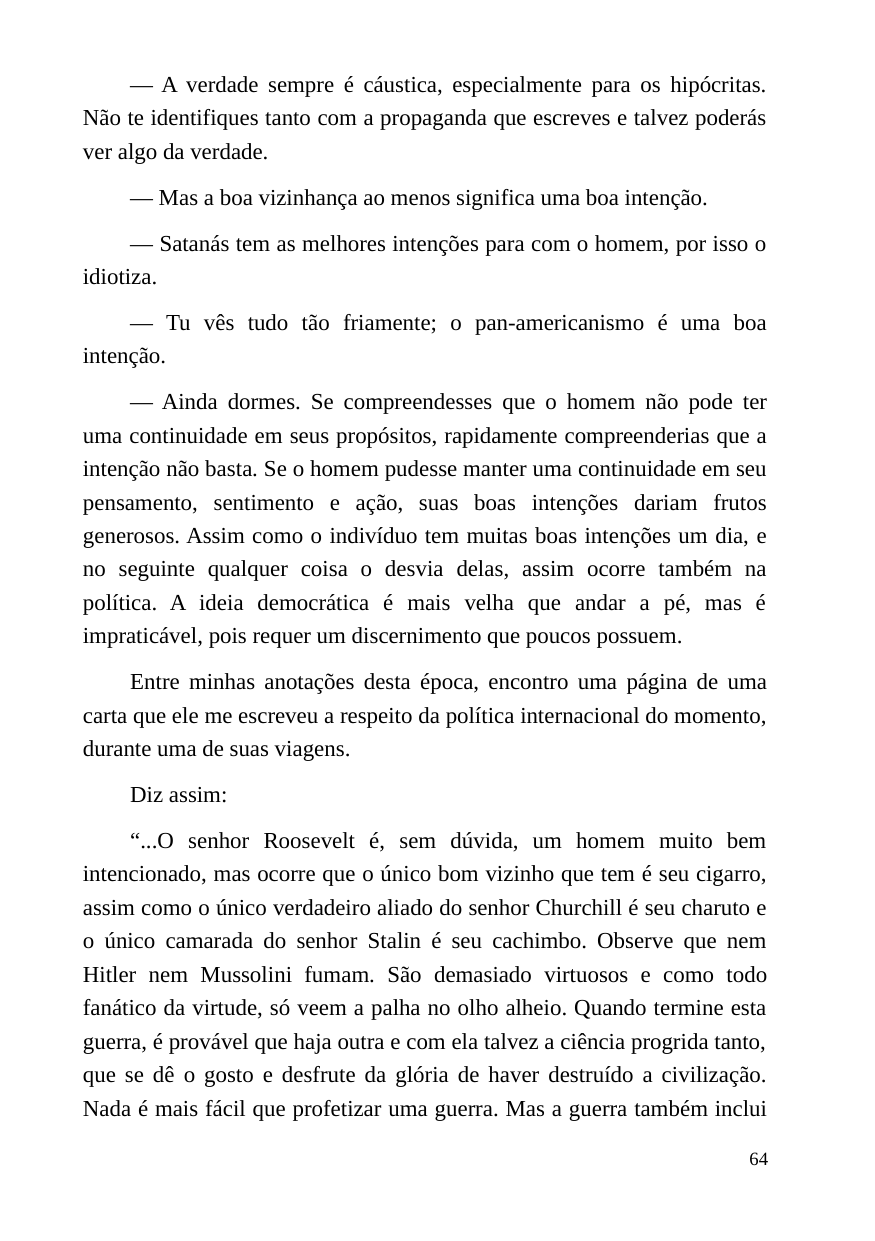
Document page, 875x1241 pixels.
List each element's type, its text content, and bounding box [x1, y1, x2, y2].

text — Satanás tem as melhores intenções para com o homem, por isso o idiotiza. [83, 229, 768, 289]
text — A verdade sempre é cáustica, especialmente para os hipócritas. Não te identifiques tanto com a propaganda que escreves e talvez poderás ver algo da verdade. [83, 71, 768, 164]
text Entre minhas anotações desta época, encontro uma página de uma carta que ele me escreveu a respeito da política internacional do momento, durante uma de suas viagens. [83, 668, 768, 762]
text — Mas a boa vizinhança ao menos significa uma boa intenção. [83, 184, 768, 210]
text Diz assim: [83, 781, 768, 807]
text “...O senhor Roosevelt é, sem dúvida, um homem muito bem intencionado, mas ocorre que o único bom vizinho que tem é seu cigarro, assim como o único verdadeiro aliado do senhor Churchill é seu charuto e o único camarada do senhor Stalin é seu cachimbo. Observe que nem Hitler nem Mussolini fumam. São demasiado virtuosos e como todo fanático da virtude, só veem a palha no olho alheio. Quando termine esta guerra, é provável que haja outra e com ela talvez a ciência progrida tanto, que se dê o gosto e desfrute da glória de haver destruído a civilização. Nada é mais fácil que profetizar uma guerra. Mas a guerra também inclui [83, 827, 768, 1121]
text — Ainda dormes. Se compreendesses que o homem não pode ter uma continuidade em seus propósitos, rapidamente compreenderias que a intenção não basta. Se o homem pudesse manter uma continuidade em seu pensamento, sentimento e ação, suas boas intenções dariam frutos generosos. Assim como o indivíduo tem muitas boas intenções um dia, e no seguinte qualquer coisa o desvia delas, assim ocorre também na política. A ideia democrática é mais velha que andar a pé, mas é impraticável, pois requer um discernimento que poucos possuem. [83, 388, 768, 649]
text — Tu vês tudo tão friamente; o pan-americanismo é uma boa intenção. [83, 309, 768, 369]
